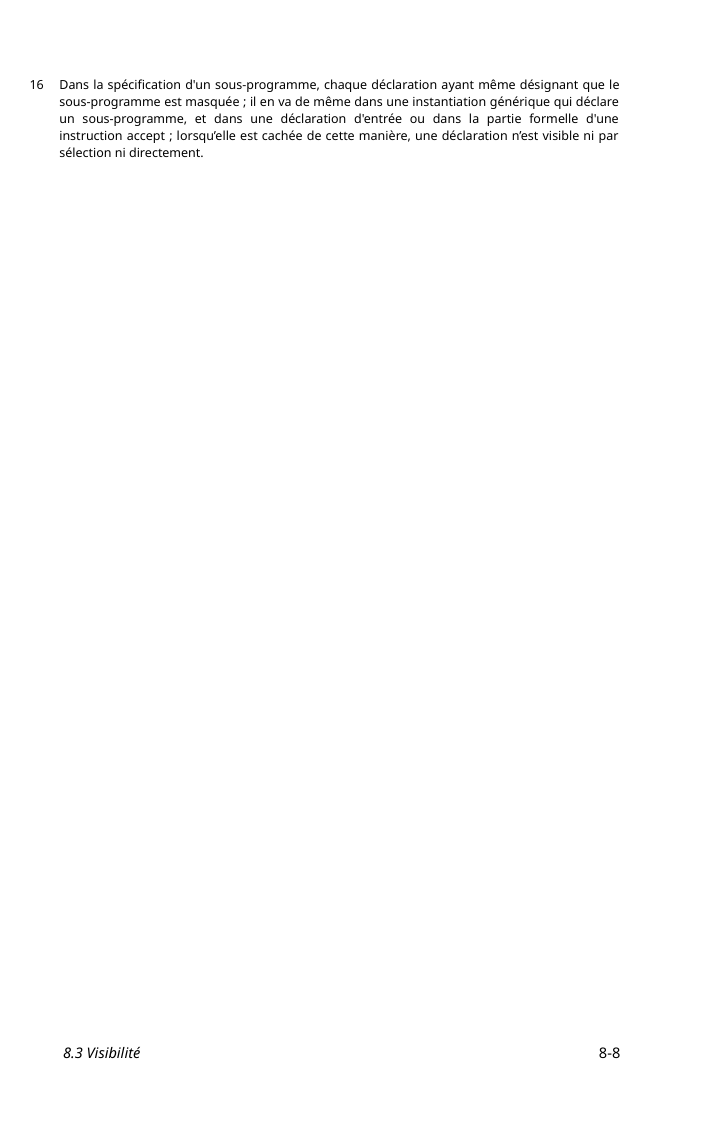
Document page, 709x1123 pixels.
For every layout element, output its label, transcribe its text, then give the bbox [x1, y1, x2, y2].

text Dans la spécification d'un sous-programme, chaque déclaration ayant même désignant que le sous-programme est masquée ; il en va de même dans une instantiation générique qui déclare un sous-programme, et dans une déclaration d'entrée ou dans la partie formelle d'une instruction accept ; lorsqu’elle est cachée de cette manière, une déclaration n’est visible ni par sélection ni directement. [59, 76, 620, 162]
